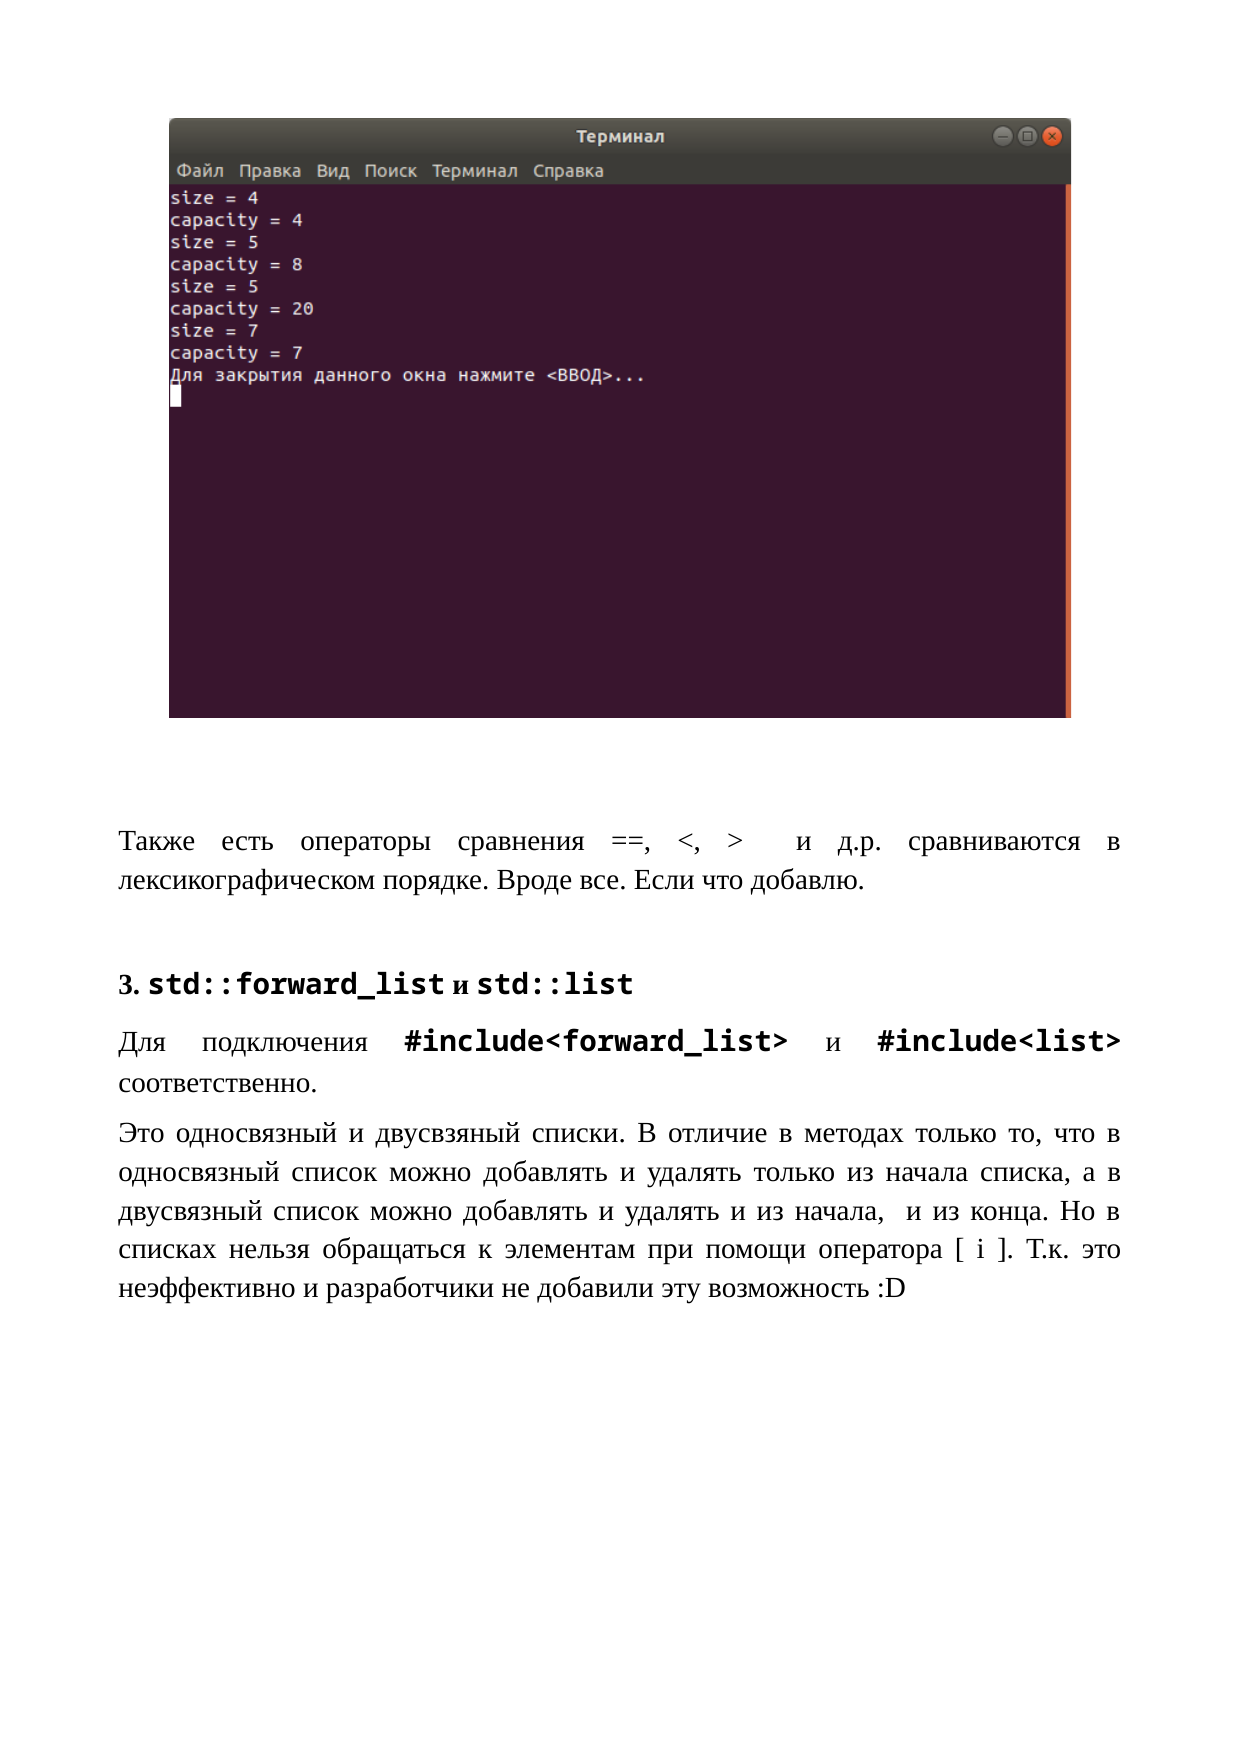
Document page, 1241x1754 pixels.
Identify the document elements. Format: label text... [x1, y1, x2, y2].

text Это односвязный и двусвзяный списки. В отличие в методах только то, что в односвязный список можно добавлять и удалять только из начала списка, а в двусвязный список можно добавлять и удалять и из начала, и из конца. Но в списках нельзя обращаться к элементам при помощи оператора [ i ]. Т.к. это неэффективно и разработчики не добавили эту возможность :D [118, 1116, 1122, 1303]
text Для подключения #include<forward_list> и #include<list> соответственно. [118, 1020, 1122, 1099]
picture [169, 118, 1072, 718]
text 3. std::forward_list и std::list [118, 963, 1122, 1003]
text Также есть операторы сравнения ==, <, > и д.р. сравниваются в лексикографическом порядке. Вроде все. Если что добавлю. [118, 823, 1122, 896]
